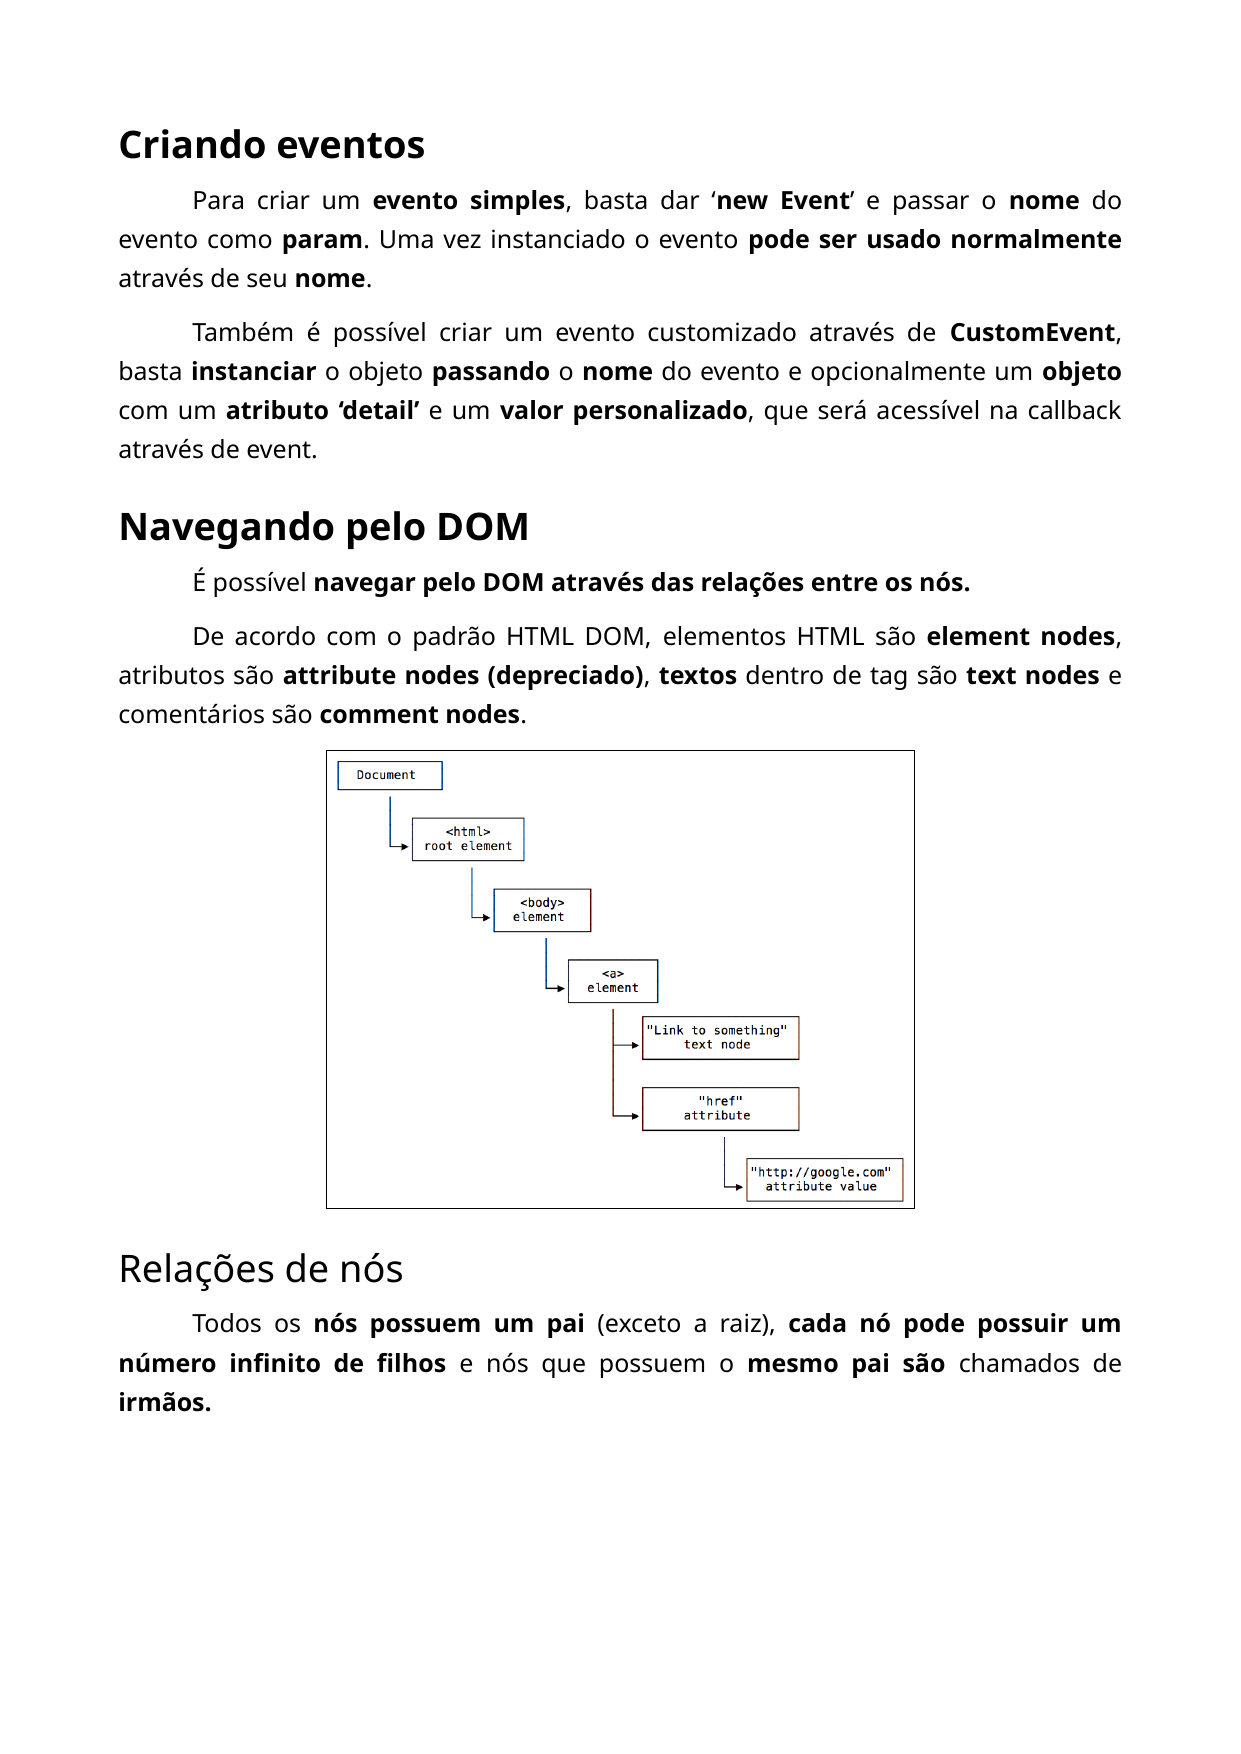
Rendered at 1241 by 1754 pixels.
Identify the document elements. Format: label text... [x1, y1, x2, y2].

text Todos os nós possuem um pai (exceto a raiz), cada nó pode possuir um número infinito de filhos e nós que possuem o mesmo pai são chamados de irmãos. [118, 1306, 1122, 1418]
text É possível navegar pelo DOM através das relações entre os nós. [118, 564, 1122, 598]
text Também é possível criar um evento customizado através de CustomEvent, basta instanciar o objeto passando o nome do evento e opcionalmente um objeto com um atributo ‘detail’ e um valor personalizado, que será acessível na callback através de event. [118, 314, 1122, 466]
picture [328, 753, 912, 1205]
text De acordo com o padrão HTML DOM, elementos HTML são element nodes, atributos são attribute nodes (depreciado), textos dentro de tag são text nodes e comentários são comment nodes. [118, 618, 1122, 731]
text Para criar um evento simples, basta dar ‘new Event’ e passar o nome do evento como param. Uma vez instanciado o evento pode ser usado normalmente através de seu nome. [118, 182, 1122, 295]
subtitle Navegando pelo DOM [118, 500, 1122, 552]
subtitle Criando eventos [118, 118, 1122, 170]
subtitle Relações de nós [118, 1242, 1122, 1293]
